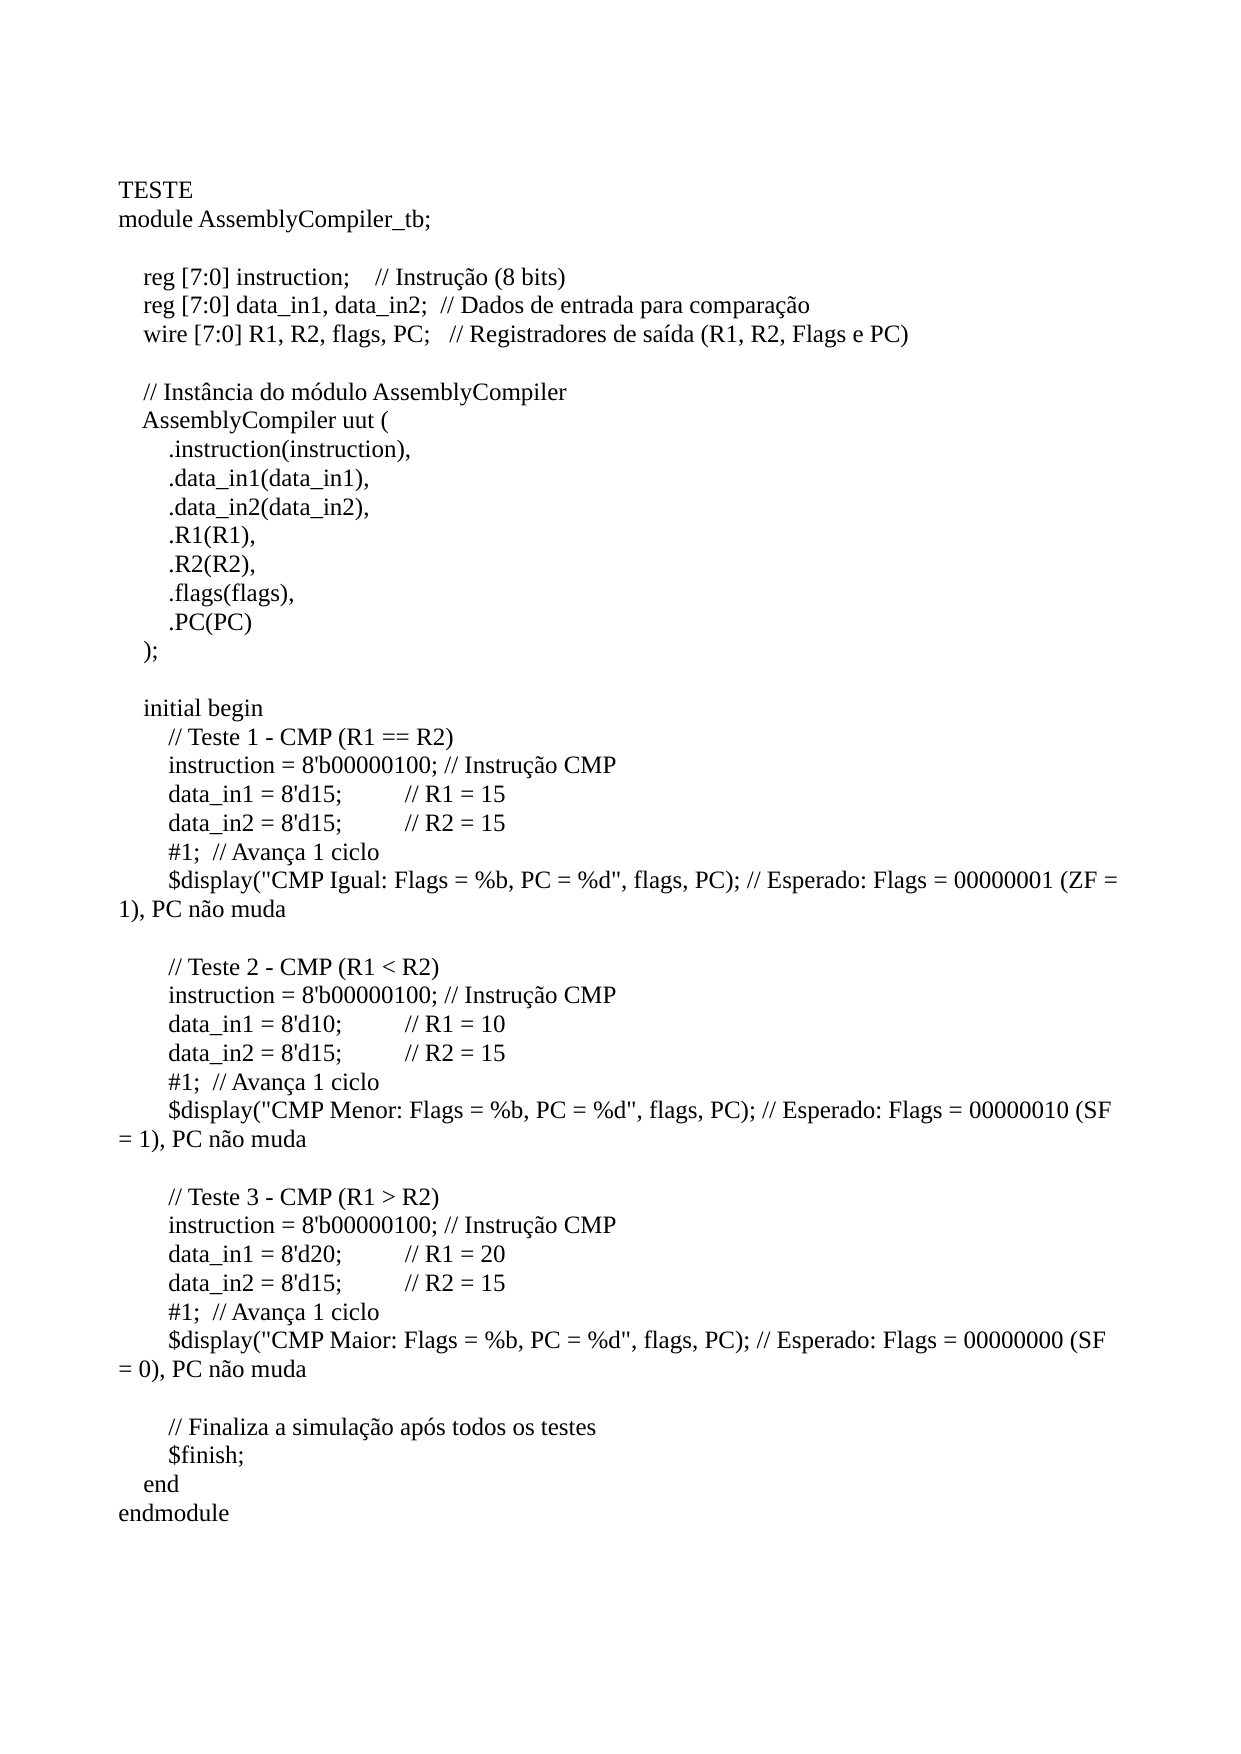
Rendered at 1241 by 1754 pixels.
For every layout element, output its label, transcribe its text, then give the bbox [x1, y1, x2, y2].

text .R1(R1), [118, 521, 1122, 549]
text $finish; [118, 1441, 1122, 1469]
text // Teste 3 - CMP (R1 > R2) [118, 1182, 1122, 1211]
text data_in1 = 8'd20; // R1 = 20 [118, 1239, 1122, 1268]
text data_in1 = 8'd15; // R1 = 15 [118, 779, 1122, 808]
text .PC(PC) [118, 607, 1122, 636]
text reg [7:0] data_in1, data_in2; // Dados de entrada para comparação [118, 291, 1122, 319]
text // Finaliza a simulação após todos os testes [118, 1412, 1122, 1441]
text initial begin [118, 693, 1122, 722]
text $display("CMP Maior: Flags = %b, PC = %d", flags, PC); // Esperado: Flags = 00000000 (SF = 0), PC não muda [118, 1326, 1122, 1383]
text ); [118, 636, 1122, 664]
text instruction = 8'b00000100; // Instrução CMP [118, 751, 1122, 779]
text $display("CMP Menor: Flags = %b, PC = %d", flags, PC); // Esperado: Flags = 00000010 (SF = 1), PC não muda [118, 1096, 1122, 1153]
text #1; // Avança 1 ciclo [118, 1067, 1122, 1096]
text .R2(R2), [118, 549, 1122, 578]
text AssemblyCompiler uut ( [118, 406, 1122, 434]
text data_in1 = 8'd10; // R1 = 10 [118, 1009, 1122, 1038]
text endmodule [118, 1498, 1122, 1527]
text wire [7:0] R1, R2, flags, PC; // Registradores de saída (R1, R2, Flags e PC) [118, 319, 1122, 348]
text #1; // Avança 1 ciclo [118, 837, 1122, 866]
text data_in2 = 8'd15; // R2 = 15 [118, 1038, 1122, 1067]
text end [118, 1469, 1122, 1498]
text // Instância do módulo AssemblyCompiler [118, 377, 1122, 406]
text instruction = 8'b00000100; // Instrução CMP [118, 981, 1122, 1009]
text instruction = 8'b00000100; // Instrução CMP [118, 1211, 1122, 1239]
text module AssemblyCompiler_tb; [118, 204, 1122, 233]
text data_in2 = 8'd15; // R2 = 15 [118, 808, 1122, 837]
text .flags(flags), [118, 578, 1122, 607]
text .data_in2(data_in2), [118, 492, 1122, 521]
text $display("CMP Igual: Flags = %b, PC = %d", flags, PC); // Esperado: Flags = 00000001 (ZF = 1), PC não muda [118, 866, 1122, 923]
text data_in2 = 8'd15; // R2 = 15 [118, 1268, 1122, 1297]
text reg [7:0] instruction; // Instrução (8 bits) [118, 262, 1122, 291]
text .data_in1(data_in1), [118, 463, 1122, 492]
text // Teste 2 - CMP (R1 < R2) [118, 952, 1122, 981]
text // Teste 1 - CMP (R1 == R2) [118, 722, 1122, 751]
text #1; // Avança 1 ciclo [118, 1297, 1122, 1326]
text .instruction(instruction), [118, 434, 1122, 463]
text TESTE [118, 176, 1122, 204]
